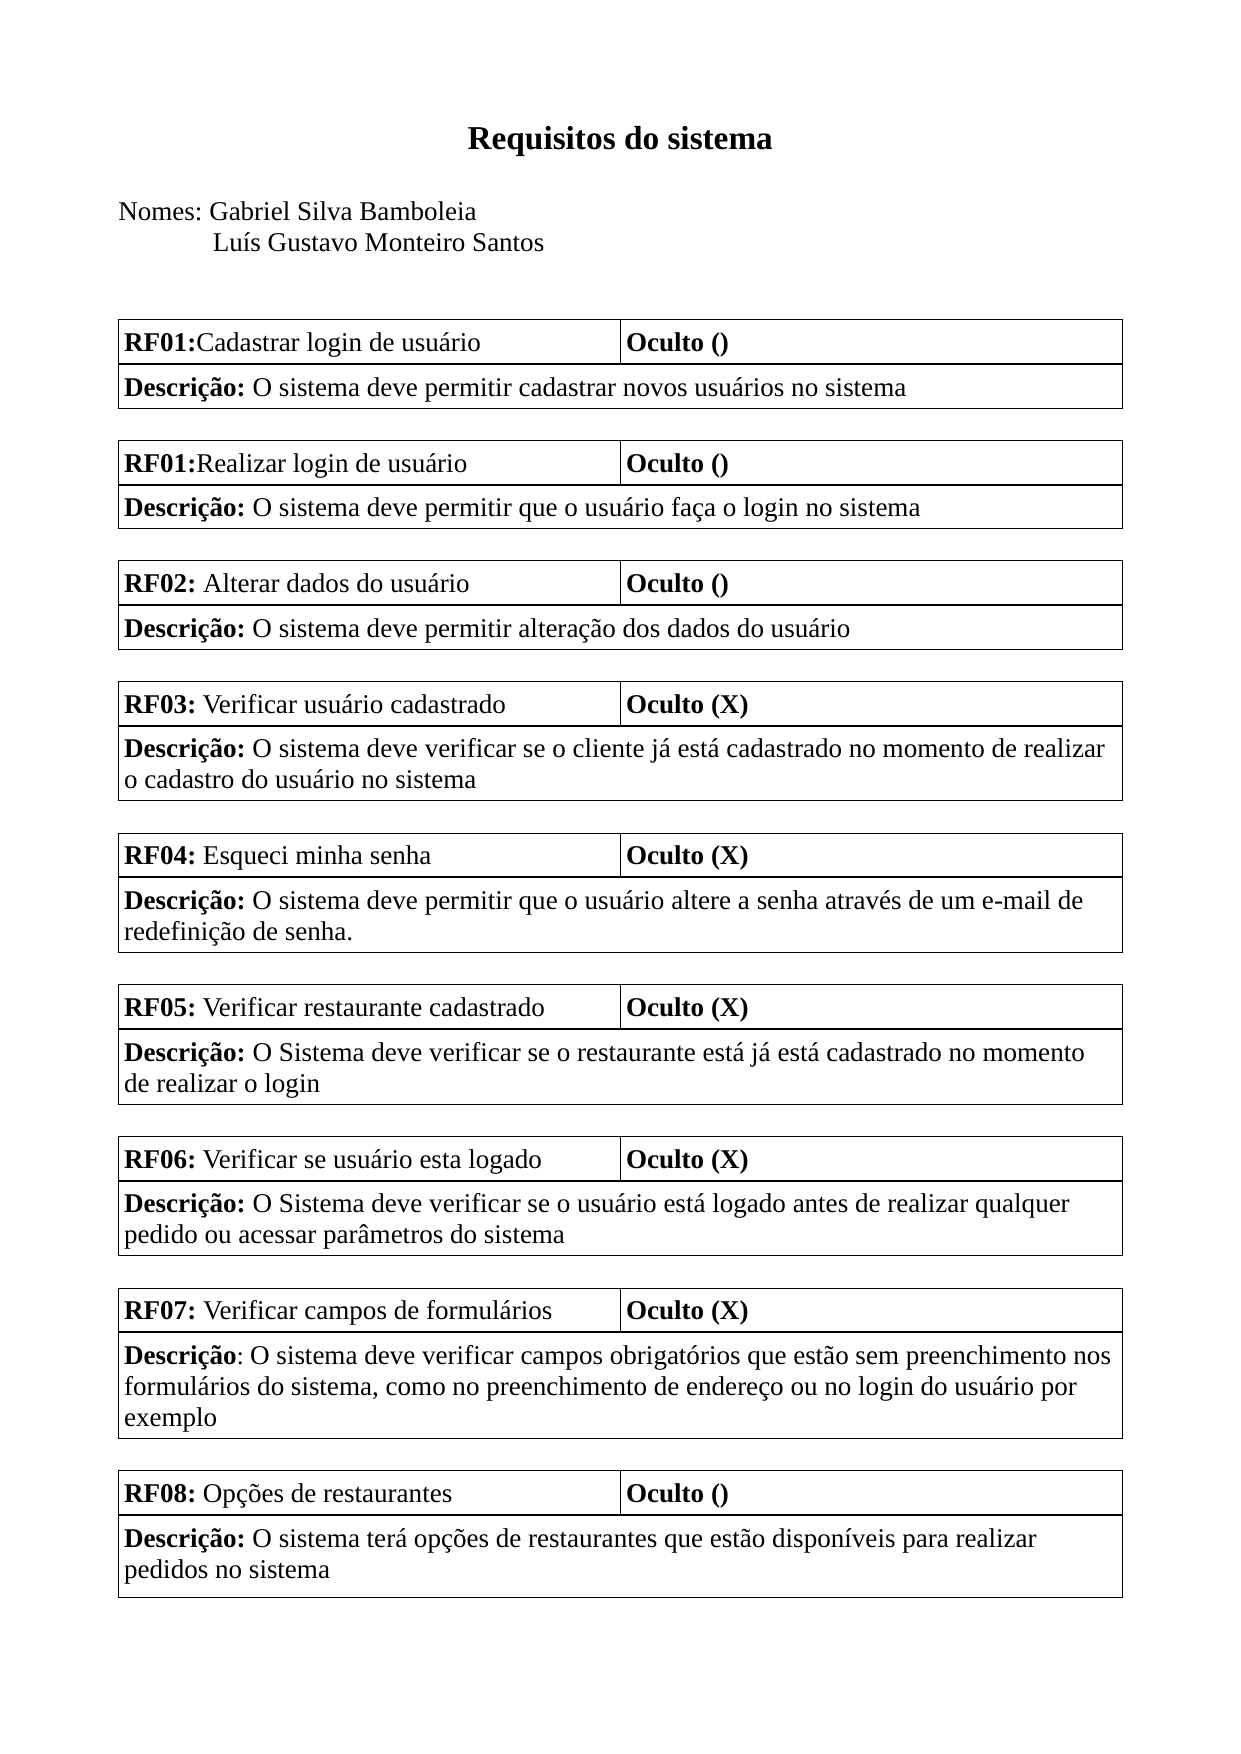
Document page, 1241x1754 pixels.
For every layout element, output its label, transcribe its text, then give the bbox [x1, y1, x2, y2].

table_header Oculto (X) [621, 834, 1122, 876]
table_header RF01:Realizar login de usuário [119, 441, 620, 483]
table_header Descrição: O Sistema deve verificar se o restaurante está já está cadastrado no momento de realizar o login [119, 1030, 1122, 1104]
table_header Descrição: O sistema terá opções de restaurantes que estão disponíveis para realizar pedidos no sistema [119, 1516, 1122, 1597]
table_header Descrição: O sistema deve permitir cadastrar novos usuários no sistema [119, 365, 1122, 408]
table_header RF03: Verificar usuário cadastrado [119, 682, 620, 724]
text Requisitos do sistema [118, 118, 1122, 156]
table_header RF01:Cadastrar login de usuário [119, 320, 620, 363]
table_header Oculto (X) [621, 682, 1122, 724]
table_header RF07: Verificar campos de formulários [119, 1289, 620, 1331]
text Luís Gustavo Monteiro Santos [118, 226, 1122, 257]
table_header RF02: Alterar dados do usuário [119, 561, 620, 604]
table_header Descrição: O sistema deve verificar se o cliente já está cadastrado no momento de realizar o cadastro do usuário no sistema [119, 727, 1122, 800]
table_header Oculto () [621, 320, 1122, 363]
table_header Descrição: O sistema deve permitir que o usuário faça o login no sistema [119, 486, 1122, 528]
table_header Oculto () [621, 561, 1122, 604]
table_header Oculto () [621, 441, 1122, 483]
table_header Oculto (X) [621, 1137, 1122, 1179]
table_header Descrição: O sistema deve permitir alteração dos dados do usuário [119, 606, 1122, 649]
table_header Descrição: O Sistema deve verificar se o usuário está logado antes de realizar qualquer pedido ou acessar parâmetros do sistema [119, 1182, 1122, 1255]
table_header Descrição: O sistema deve verificar campos obrigatórios que estão sem preenchimento nos formulários do sistema, como no preenchimento de endereço ou no login do usuário por exemplo [119, 1333, 1122, 1438]
table_header Descrição: O sistema deve permitir que o usuário altere a senha através de um e-mail de redefinição de senha. [119, 878, 1122, 952]
table_header RF05: Verificar restaurante cadastrado [119, 985, 620, 1028]
table_header Oculto (X) [621, 1289, 1122, 1331]
text Nomes: Gabriel Silva Bamboleia [118, 195, 1122, 226]
table_header RF08: Opções de restaurantes [119, 1471, 620, 1514]
table_header RF06: Verificar se usuário esta logado [119, 1137, 620, 1179]
table_header Oculto () [621, 1471, 1122, 1514]
table_header Oculto (X) [621, 985, 1122, 1028]
table_header RF04: Esqueci minha senha [119, 834, 620, 876]
